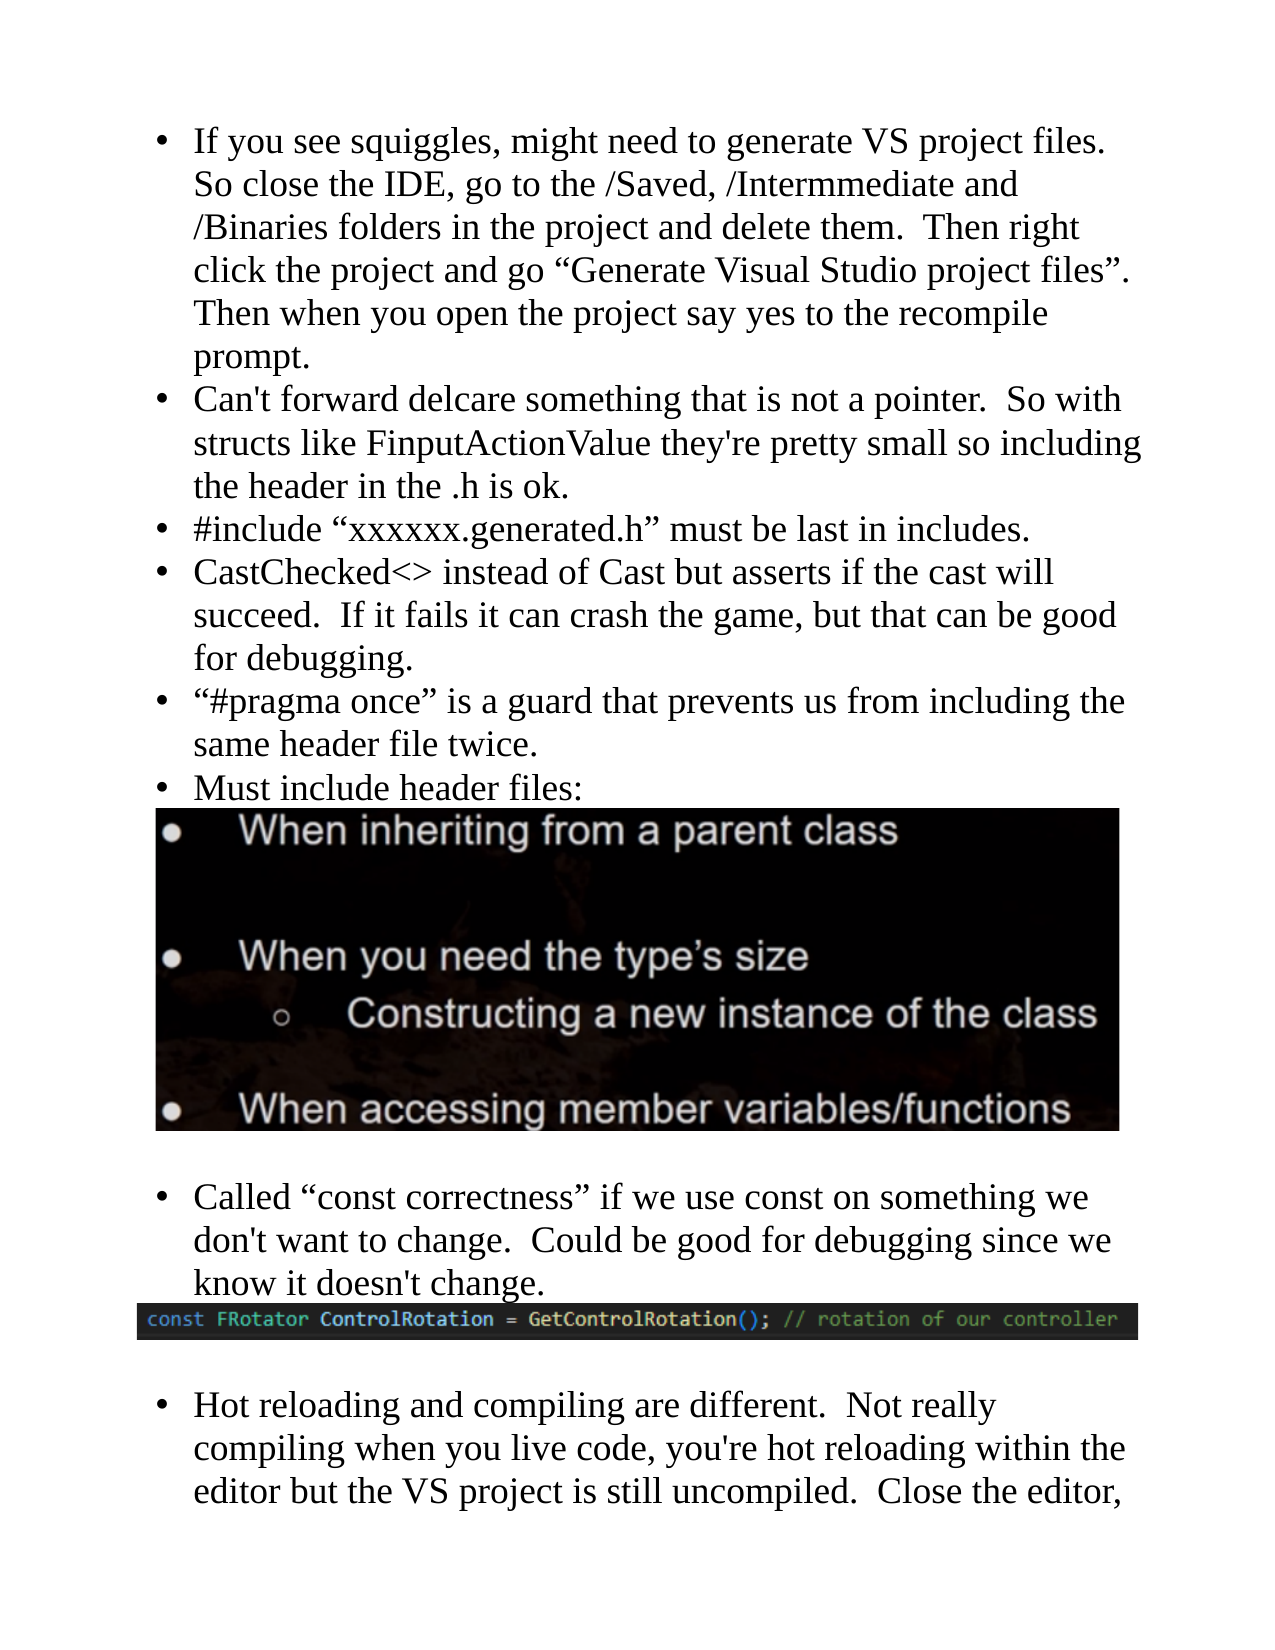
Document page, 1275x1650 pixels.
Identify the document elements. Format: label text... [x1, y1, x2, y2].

list If you see squiggles, might need to generate VS project files. So close the IDE, go to the /Saved, /Intermmediate and /Binaries folders in the project and delete them. Then right click the project and go “Generate Visual Studio project files”. Then when you open the project say yes to the recompile prompt. [156, 118, 1157, 377]
picture [136, 1303, 1139, 1340]
picture [155, 808, 1120, 1131]
list Called “const correctness” if we use const on something we don't want to change. Could be good for debugging since we know it doesn't change. [156, 1174, 1157, 1303]
list #include “xxxxxx.generated.h” must be last in includes. [156, 506, 1157, 549]
list “#pragma once” is a guard that prevents us from including the same header file twice. [156, 679, 1157, 765]
list Hot reloading and compiling are different. Not really compiling when you live code, you're hot reloading within the editor but the VS project is still uncompiled. Close the editor, [156, 1382, 1157, 1512]
list CastChecked<> instead of Cast but asserts if the cast will succeed. If it fails it can crash the game, but that can be good for debugging. [156, 549, 1157, 679]
list Can't forward delcare something that is not a pointer. So with structs like FinputActionValue they're pretty small so including the header in the .h is ok. [156, 377, 1157, 506]
list Must include header files: [156, 765, 1157, 808]
